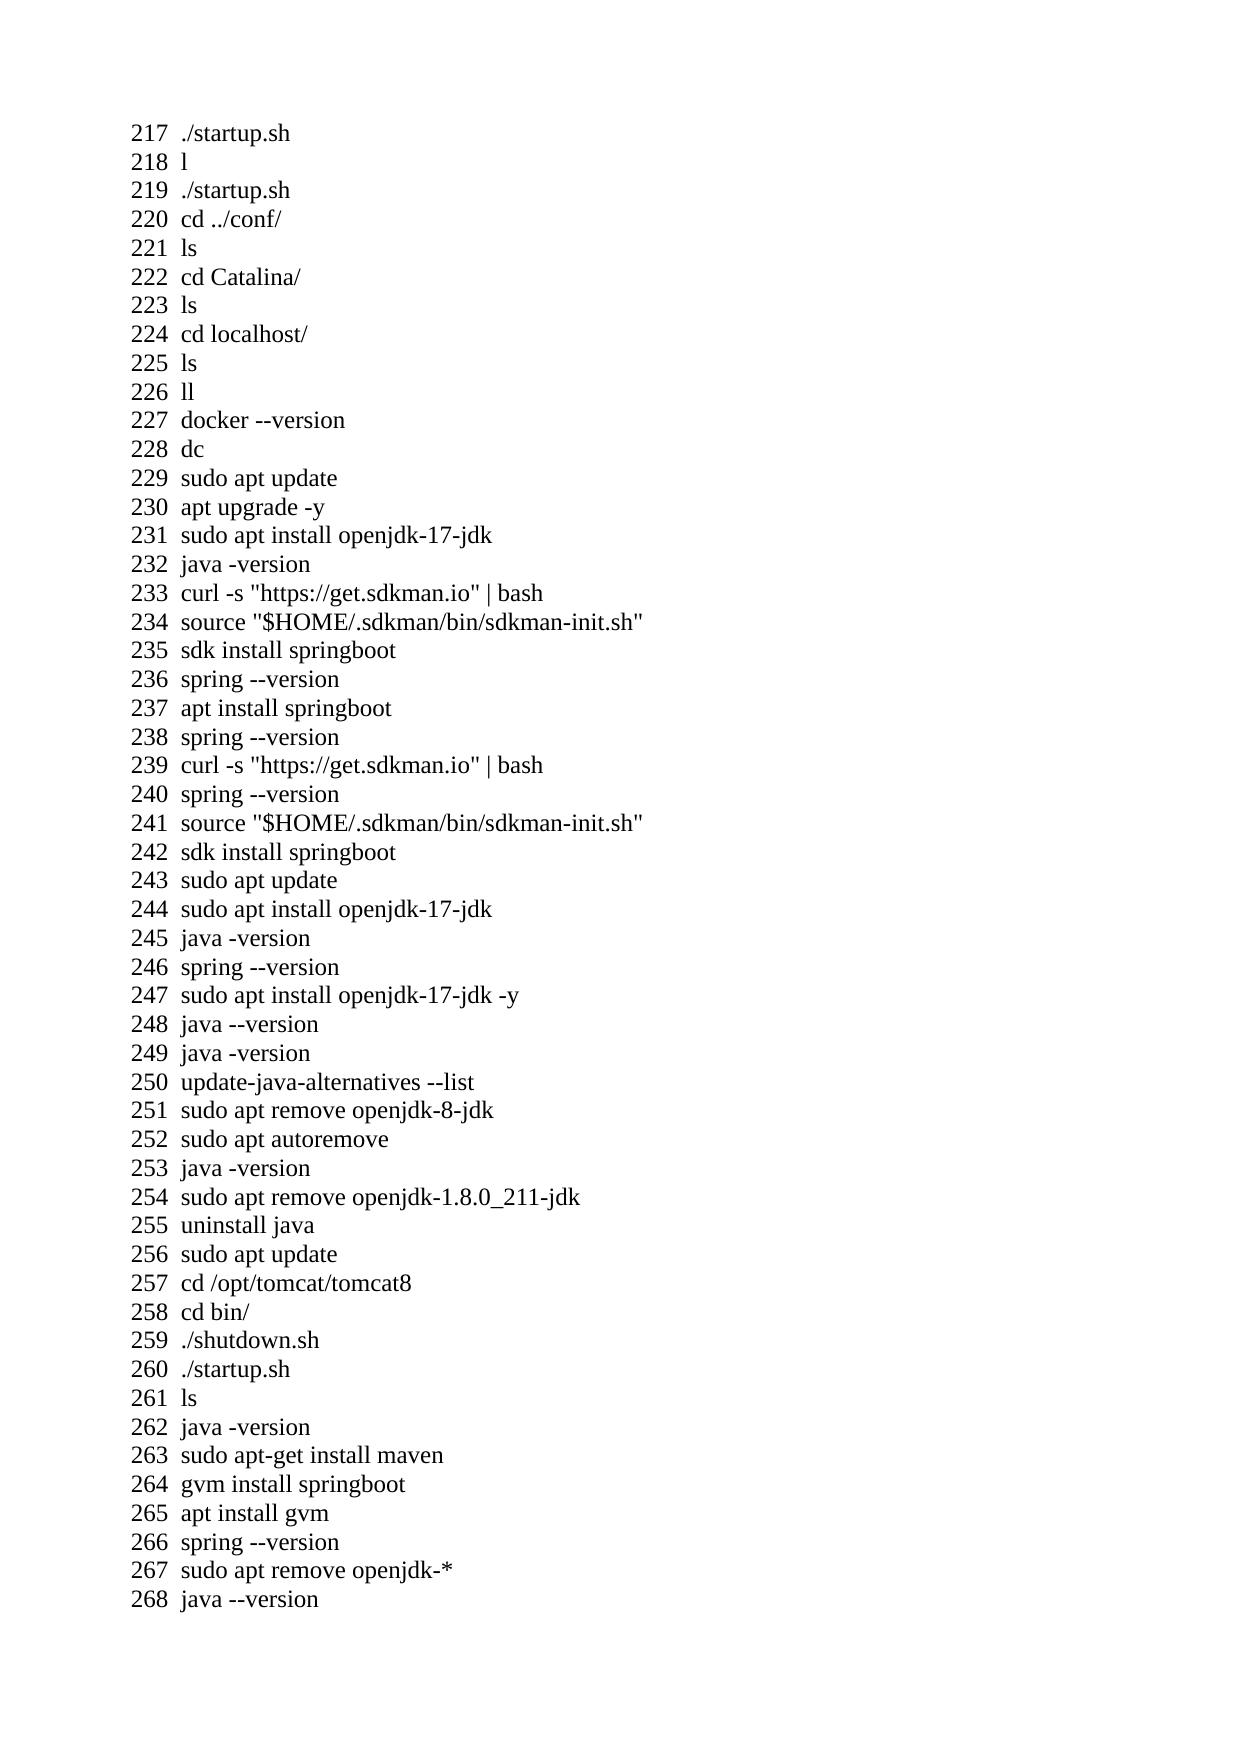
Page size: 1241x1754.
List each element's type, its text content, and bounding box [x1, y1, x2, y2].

text 243 sudo apt update [118, 866, 1122, 894]
text 221 ls [118, 233, 1122, 262]
text 230 apt upgrade -y [118, 492, 1122, 521]
text 247 sudo apt install openjdk-17-jdk -y [118, 981, 1122, 1009]
text 255 uninstall java [118, 1211, 1122, 1239]
text 253 java -version [118, 1153, 1122, 1182]
text 224 cd localhost/ [118, 319, 1122, 348]
text 259 ./shutdown.sh [118, 1326, 1122, 1354]
text 242 sdk install springboot [118, 837, 1122, 866]
text 236 spring --version [118, 664, 1122, 693]
text 238 spring --version [118, 722, 1122, 751]
text 254 sudo apt remove openjdk-1.8.0_211-jdk [118, 1182, 1122, 1211]
text 260 ./startup.sh [118, 1354, 1122, 1383]
text 257 cd /opt/tomcat/tomcat8 [118, 1268, 1122, 1297]
text 232 java -version [118, 549, 1122, 578]
text 252 sudo apt autoremove [118, 1124, 1122, 1153]
text 223 ls [118, 291, 1122, 319]
text 237 apt install springboot [118, 693, 1122, 722]
text 244 sudo apt install openjdk-17-jdk [118, 894, 1122, 923]
text 249 java -version [118, 1038, 1122, 1067]
text 217 ./startup.sh [118, 118, 1122, 147]
text 218 l [118, 147, 1122, 176]
text 227 docker --version [118, 406, 1122, 434]
text 265 apt install gvm [118, 1498, 1122, 1527]
text 268 java --version [118, 1584, 1122, 1613]
text 262 java -version [118, 1412, 1122, 1441]
text 235 sdk install springboot [118, 636, 1122, 664]
text 225 ls [118, 348, 1122, 377]
text 220 cd ../conf/ [118, 204, 1122, 233]
text 266 spring --version [118, 1527, 1122, 1556]
text 222 cd Catalina/ [118, 262, 1122, 291]
text 261 ls [118, 1383, 1122, 1412]
text 264 gvm install springboot [118, 1469, 1122, 1498]
text 246 spring --version [118, 952, 1122, 981]
text 226 ll [118, 377, 1122, 406]
text 234 source "$HOME/.sdkman/bin/sdkman-init.sh" [118, 607, 1122, 636]
text 256 sudo apt update [118, 1239, 1122, 1268]
text 248 java --version [118, 1009, 1122, 1038]
text 219 ./startup.sh [118, 176, 1122, 204]
text 245 java -version [118, 923, 1122, 952]
text 241 source "$HOME/.sdkman/bin/sdkman-init.sh" [118, 808, 1122, 837]
text 231 sudo apt install openjdk-17-jdk [118, 521, 1122, 549]
text 239 curl -s "https://get.sdkman.io" | bash [118, 751, 1122, 779]
text 229 sudo apt update [118, 463, 1122, 492]
text 258 cd bin/ [118, 1297, 1122, 1326]
text 250 update-java-alternatives --list [118, 1067, 1122, 1096]
text 240 spring --version [118, 779, 1122, 808]
text 233 curl -s "https://get.sdkman.io" | bash [118, 578, 1122, 607]
text 263 sudo apt-get install maven [118, 1441, 1122, 1469]
text 267 sudo apt remove openjdk-* [118, 1556, 1122, 1584]
text 228 dc [118, 434, 1122, 463]
text 251 sudo apt remove openjdk-8-jdk [118, 1096, 1122, 1124]
